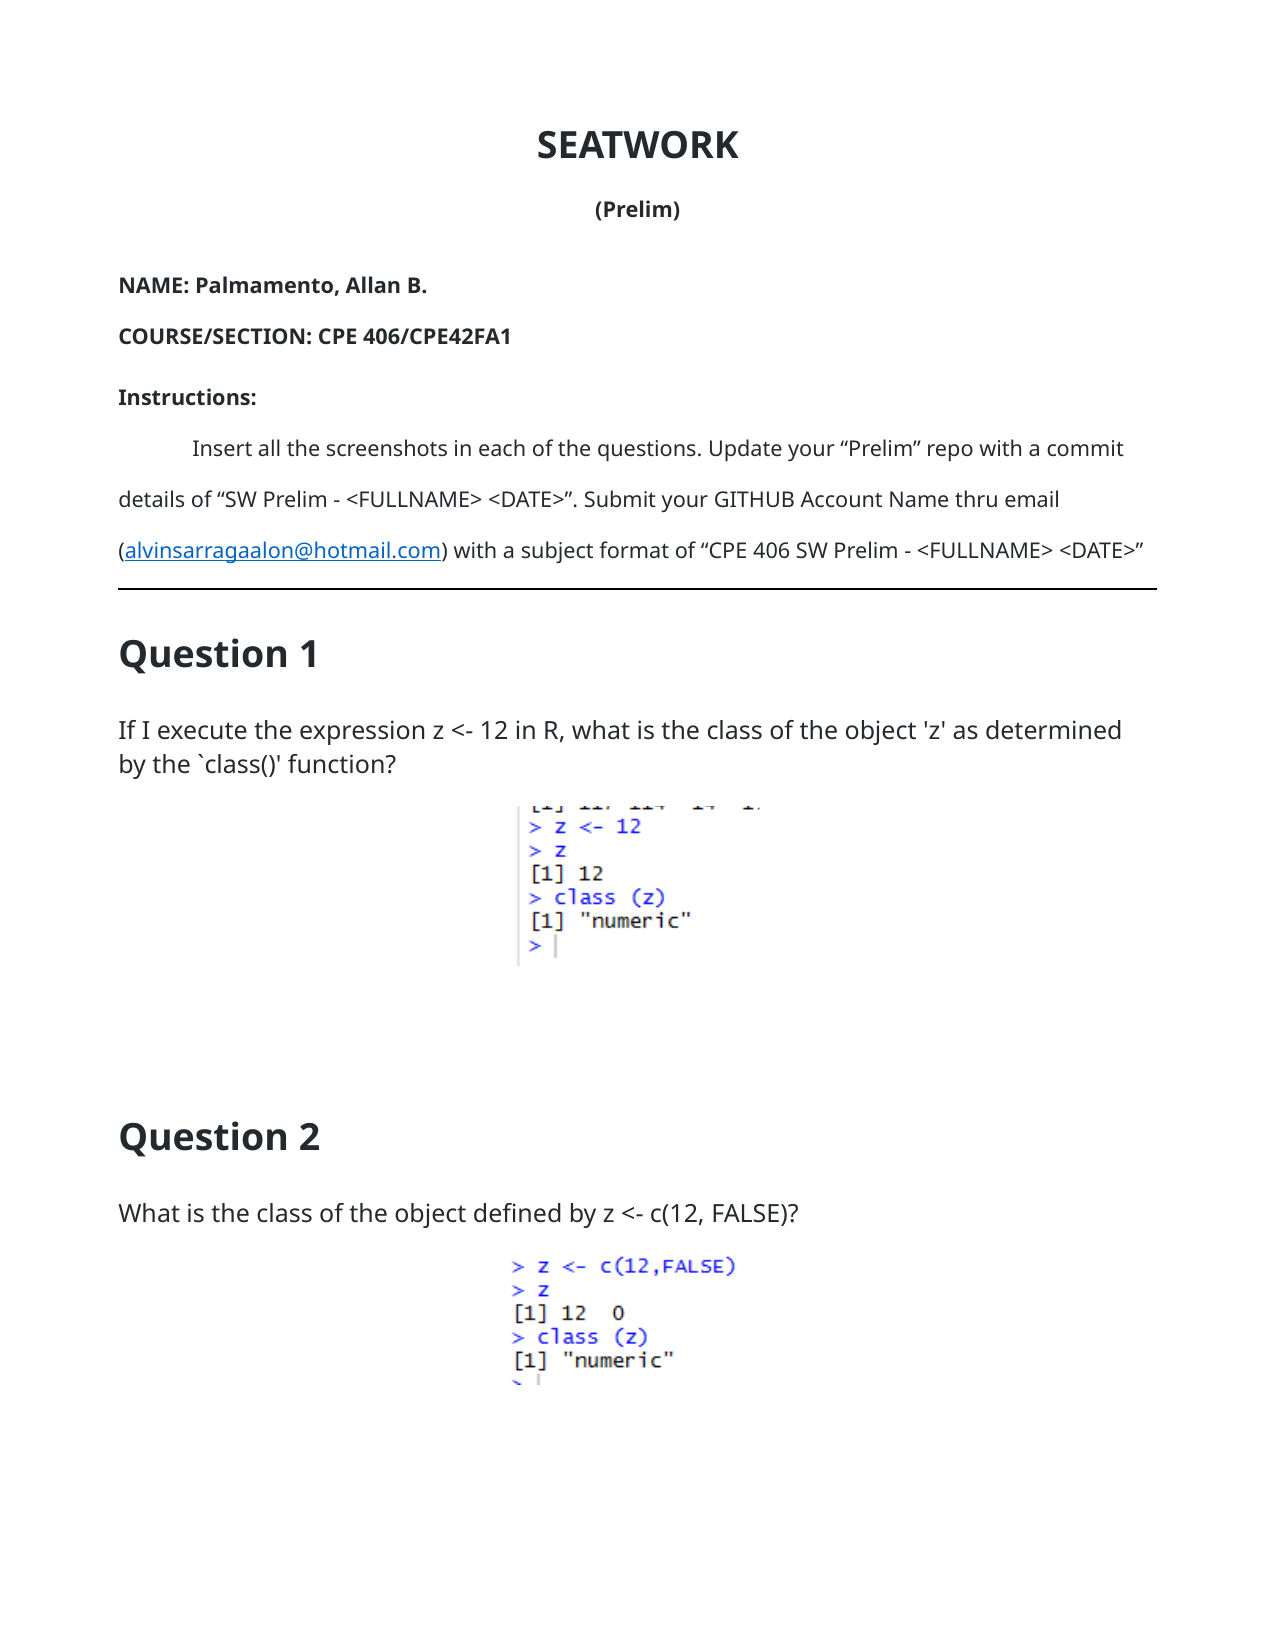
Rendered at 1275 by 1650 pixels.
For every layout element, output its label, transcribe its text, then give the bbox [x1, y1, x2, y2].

text COURSE/SECTION: CPE 406/CPE42FA1 [118, 321, 1157, 381]
text Question 1 [118, 627, 1157, 687]
picture [509, 1254, 766, 1385]
text If I execute the expression z <- 12 in R, what is the class of the object 'z' as determined by the `class()' function? [118, 713, 1157, 781]
text (Prelim) [118, 194, 1157, 245]
text NAME: Palmamento, Allan B. [118, 270, 1157, 321]
picture [515, 806, 760, 966]
text SEATWORK [118, 118, 1157, 169]
text What is the class of the object defined by z <- c(12, FALSE)? [118, 1196, 1157, 1229]
text Instructions: [118, 382, 1157, 433]
subtitle Question 2 [118, 1110, 1157, 1169]
text Insert all the screenshots in each of the questions. Update your “Prelim” repo with a commit details of “SW Prelim - <FULLNAME> <DATE>”. Submit your GITHUB Account Name thru email (alvinsarragaalon@hotmail.com) with a subject format of “CPE 406 SW Prelim - <FULLNAME> <DATE>” [118, 433, 1157, 588]
